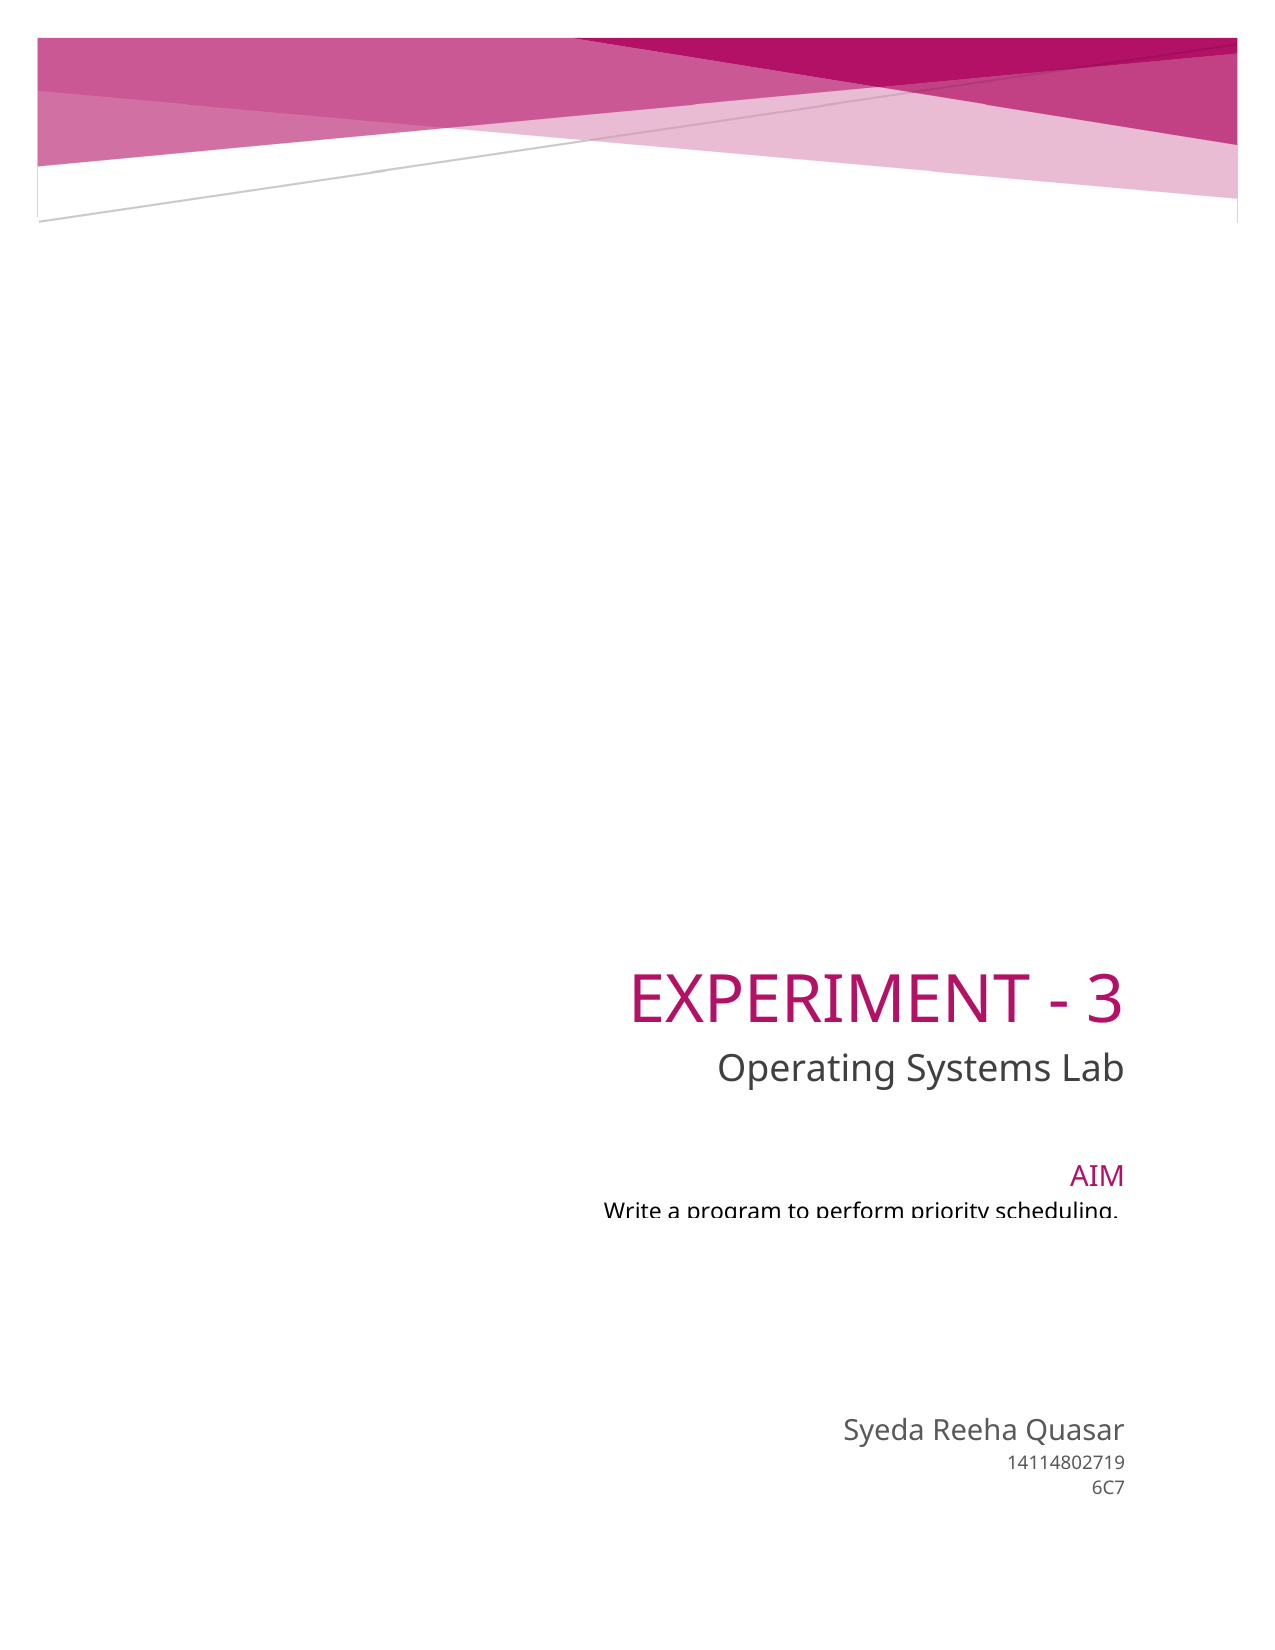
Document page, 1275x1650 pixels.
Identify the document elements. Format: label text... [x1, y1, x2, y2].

text Operating Systems Lab [300, 1042, 1125, 1093]
text 6C7 [300, 1474, 1125, 1500]
text Experiment - 3 [300, 951, 1125, 1042]
text Write a program to perform priority scheduling. [492, 1195, 1125, 1217]
text AIM [300, 1155, 1125, 1195]
text Syeda Reeha Quasar [300, 1409, 1125, 1449]
text 14114802719 [300, 1449, 1125, 1474]
